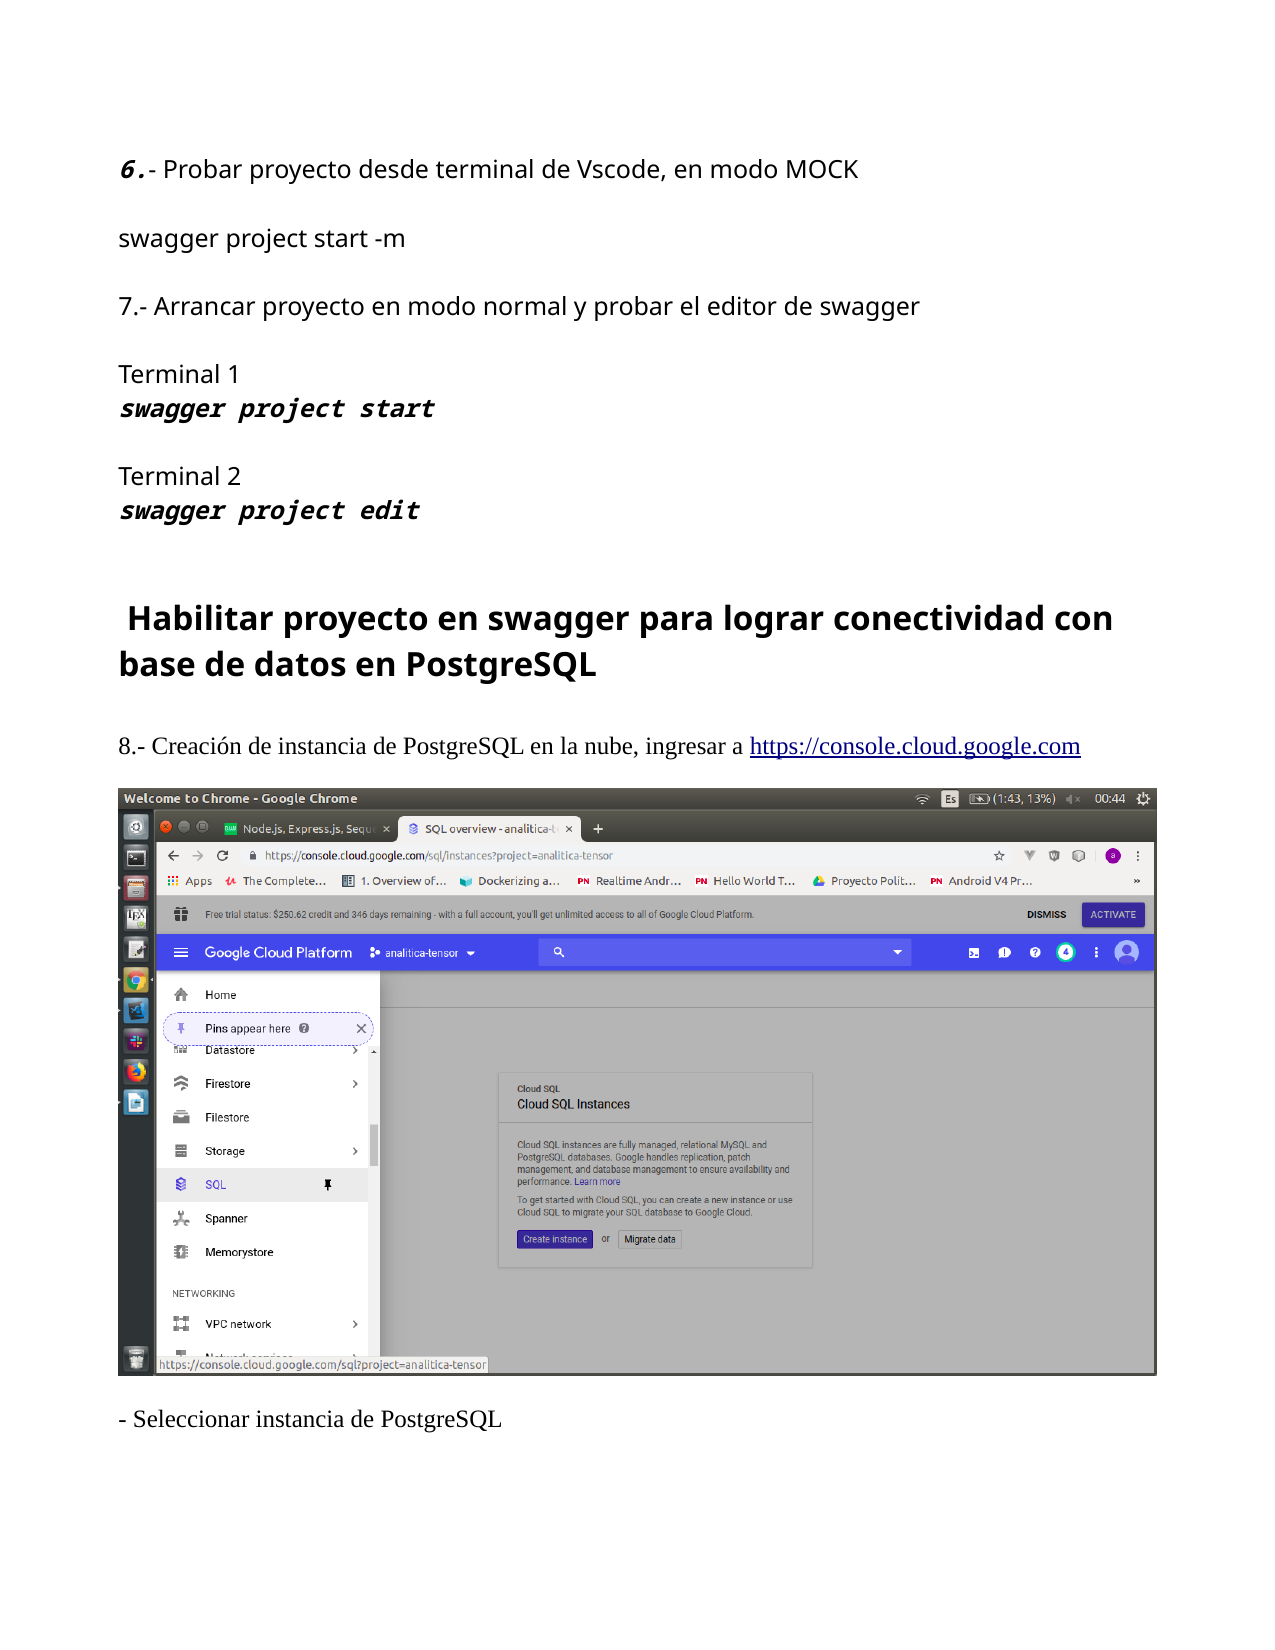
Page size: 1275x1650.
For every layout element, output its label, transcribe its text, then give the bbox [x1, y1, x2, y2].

text 7.- Arrancar proyecto en modo normal y probar el editor de swagger [118, 288, 1157, 322]
picture [118, 788, 1157, 1376]
text Terminal 2 [118, 459, 1157, 493]
text Terminal 1 [118, 357, 1157, 391]
text swagger project start [118, 391, 1157, 425]
text 6.- Probar proyecto desde terminal de Vscode, en modo MOCK [118, 152, 1157, 186]
text 8.- Creación de instancia de PostgreSQL en la nube, ingresar a https://console.cloud.google.com [118, 731, 1157, 760]
text - Seleccionar instancia de PostgreSQL [118, 1404, 1157, 1433]
text swagger project start -m [118, 220, 1157, 254]
text Habilitar proyecto en swagger para lograr conectividad con base de datos en PostgreSQL [118, 595, 1157, 686]
text swagger project edit [118, 493, 1157, 527]
